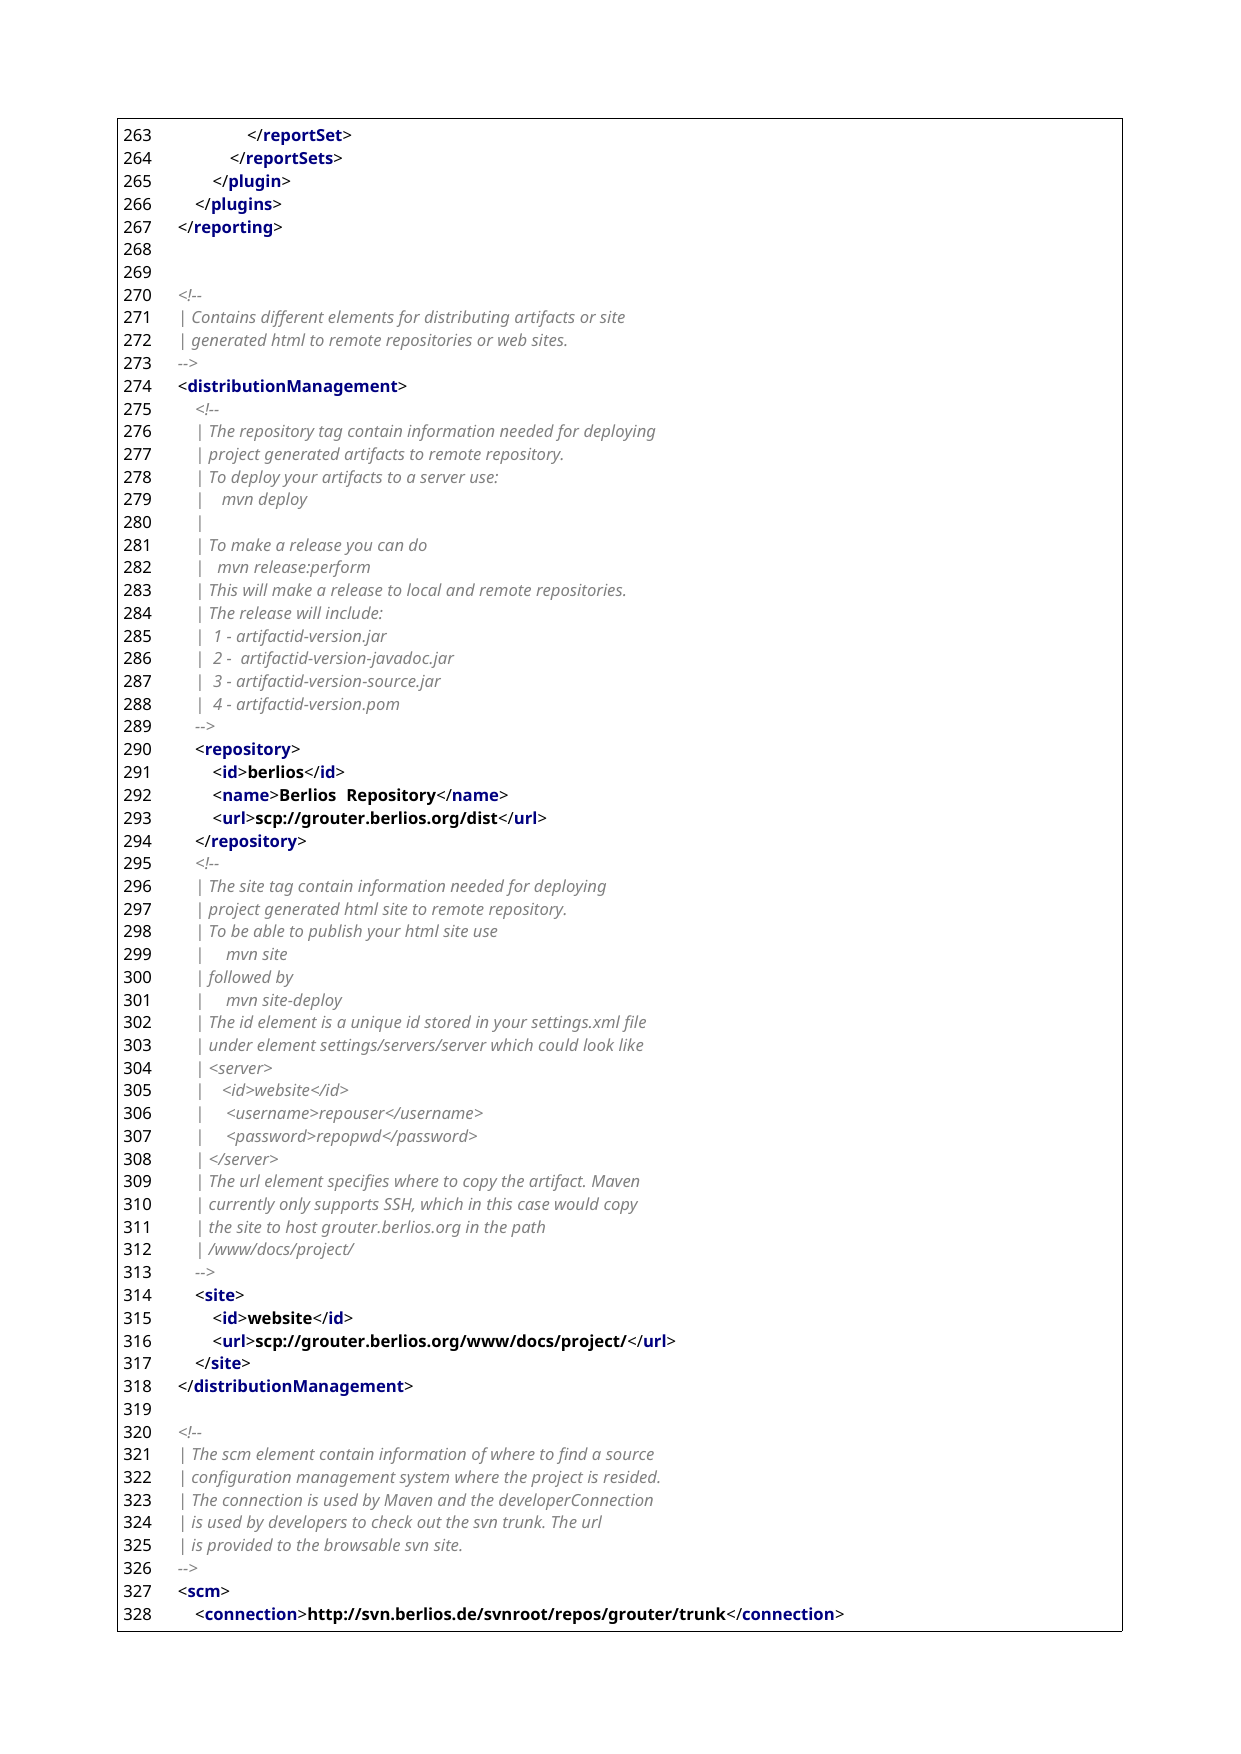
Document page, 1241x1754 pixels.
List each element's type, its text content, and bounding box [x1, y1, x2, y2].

table_header 263 </reportSet> 264 </reportSets> 265 </plugin> 266 </plugins> 267 </reporting> 268 269 270 <!-- 271 | Contains different elements for distributing artifacts or site 272 | generated html to remote repositories or web sites. 273 --> 274 <distributionManagement> 275 <!-- 276 | The repository tag contain information needed for deploying 277 | project generated artifacts to remote repository. 278 | To deploy your artifacts to a server use: 279 | mvn deploy 280 | 281 | To make a release you can do 282 | mvn release:perform 283 | This will make a release to local and remote repositories. 284 | The release will include: 285 | 1 - artifactid-version.jar 286 | 2 - artifactid-version-javadoc.jar 287 | 3 - artifactid-version-source.jar 288 | 4 - artifactid-version.pom 289 --> 290 <repository> 291 <id>berlios</id> 292 <name>Berlios Repository</name> 293 <url>scp://grouter.berlios.org/dist</url> 294 </repository> 295 <!-- 296 | The site tag contain information needed for deploying 297 | project generated html site to remote repository. 298 | To be able to publish your html site use 299 | mvn site 300 | followed by 301 | mvn site-deploy 302 | The id element is a unique id stored in your settings.xml file 303 | under element settings/servers/server which could look like 304 | <server> 305 | <id>website</id> 306 | <username>repouser</username> 307 | <password>repopwd</password> 308 | </server> 309 | The url element specifies where to copy the artifact. Maven 310 | currently only supports SSH, which in this case would copy 311 | the site to host grouter.berlios.org in the path 312 | /www/docs/project/ 313 --> 314 <site> 315 <id>website</id> 316 <url>scp://grouter.berlios.org/www/docs/project/</url> 317 </site> 318 </distributionManagement> 319 320 <!-- 321 | The scm element contain information of where to find a source 322 | configuration management system where the project is resided. 323 | The connection is used by Maven and the developerConnection 324 | is used by developers to check out the svn trunk. The url 325 | is provided to the browsable svn site. 326 --> 327 <scm> 328 <connection>http://svn.berlios.de/svnroot/repos/grouter/trunk</connection> [118, 119, 1122, 1631]
